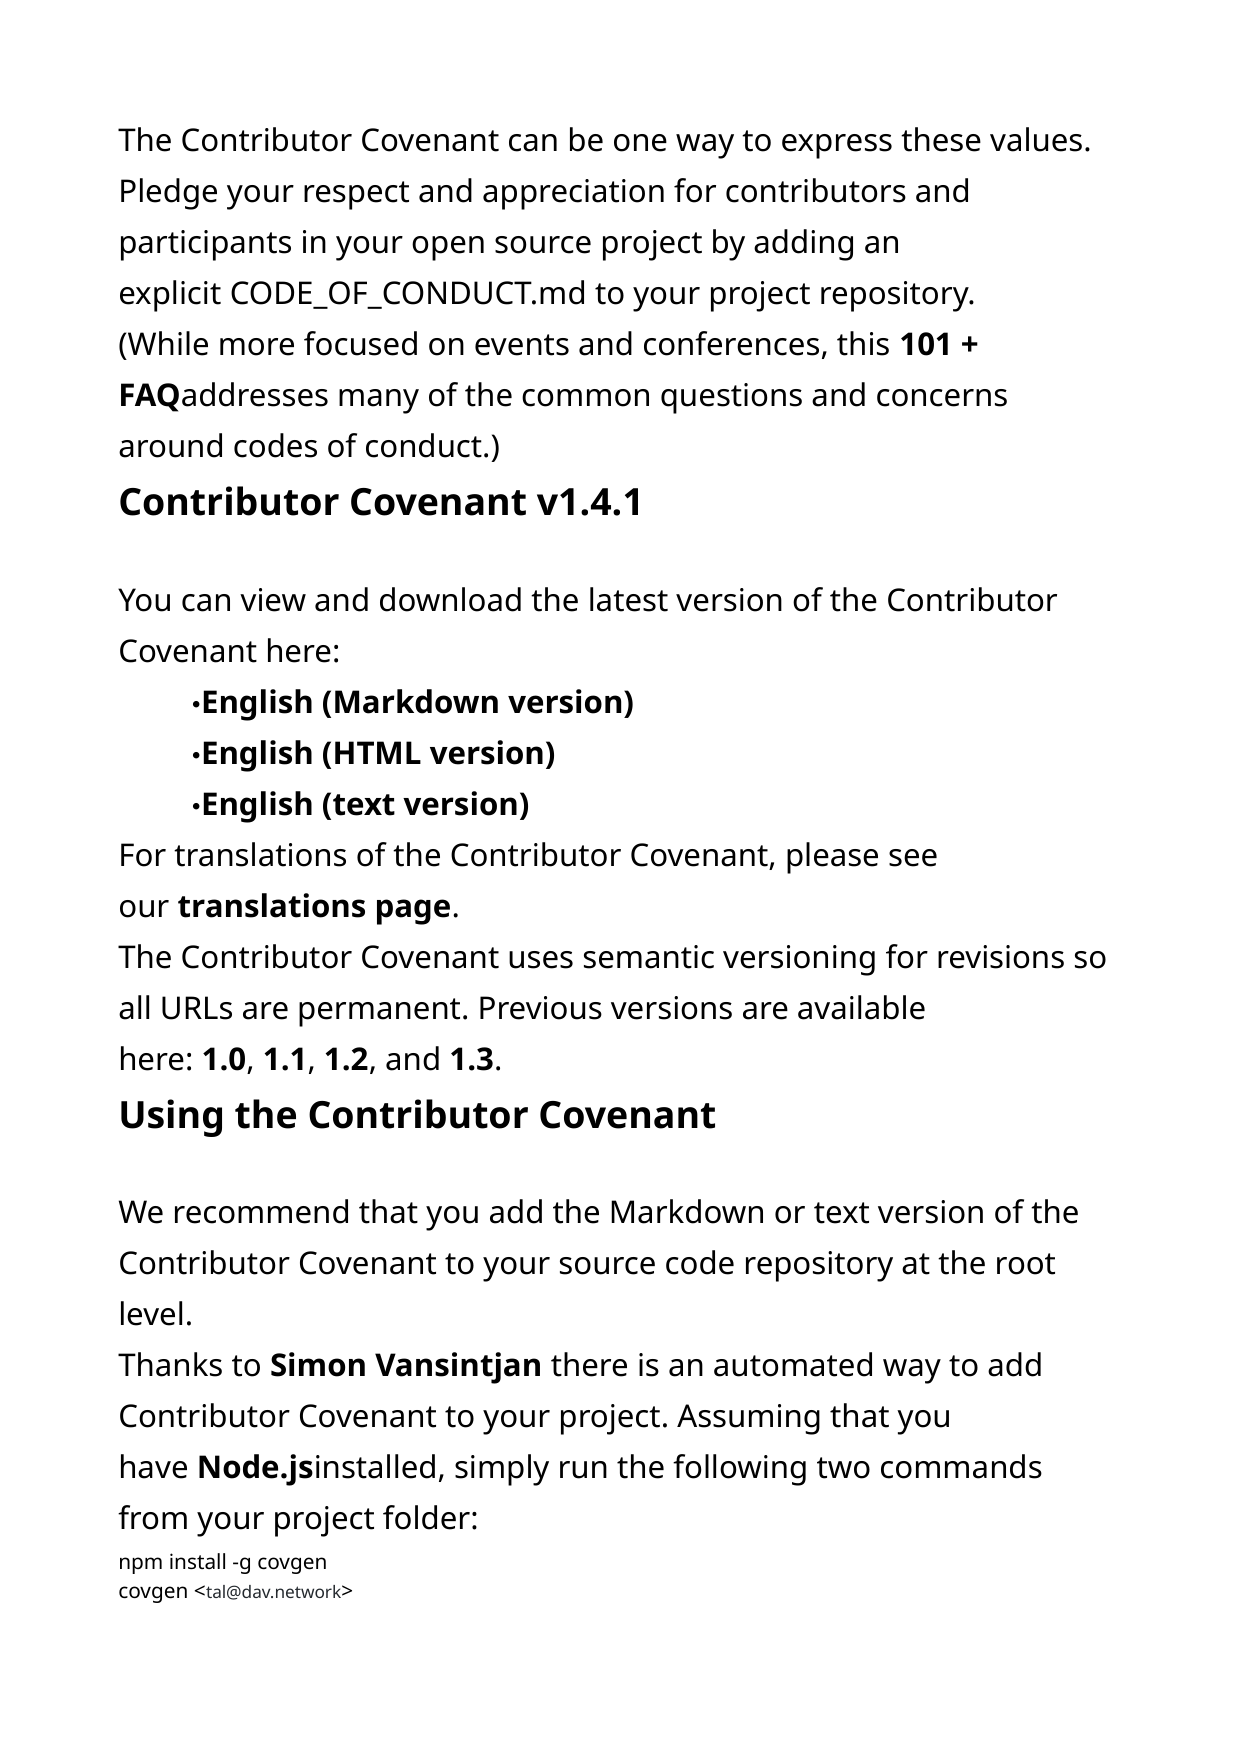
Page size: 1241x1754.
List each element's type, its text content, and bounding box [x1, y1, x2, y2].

text The Contributor Covenant can be one way to express these values. Pledge your respect and appreciation for contributors and participants in your open source project by adding an explicit CODE_OF_CONDUCT.md to your project repository. [118, 118, 1122, 314]
text Thanks to Simon Vansintjan there is an automated way to add Contributor Covenant to your project. Assuming that you have Node.jsinstalled, simply run the following two commands from your project folder: [118, 1343, 1122, 1539]
list English (text version) [118, 782, 1122, 824]
text The Contributor Covenant uses semantic versioning for revisions so all URLs are permanent. Previous versions are available here: 1.0, 1.1, 1.2, and 1.3. [118, 935, 1122, 1079]
text For translations of the Contributor Covenant, please see our translations page. [118, 833, 1122, 926]
subtitle Using the Contributor Covenant [118, 1088, 1122, 1139]
list English (Markdown version) [118, 679, 1122, 722]
text We recommend that you add the Markdown or text version of the Contributor Covenant to your source code repository at the root level. [118, 1190, 1122, 1335]
text (While more focused on events and conferences, this 101 + FAQaddresses many of the common questions and concerns around codes of conduct.) [118, 322, 1122, 467]
list English (HTML version) [118, 731, 1122, 773]
subtitle Contributor Covenant v1.4.1 [118, 475, 1122, 526]
text npm install -g covgen [118, 1547, 1122, 1576]
text You can view and download the latest version of the Contributor Covenant here: [118, 577, 1122, 671]
text covgen <tal@dav.network> [118, 1576, 1122, 1604]
